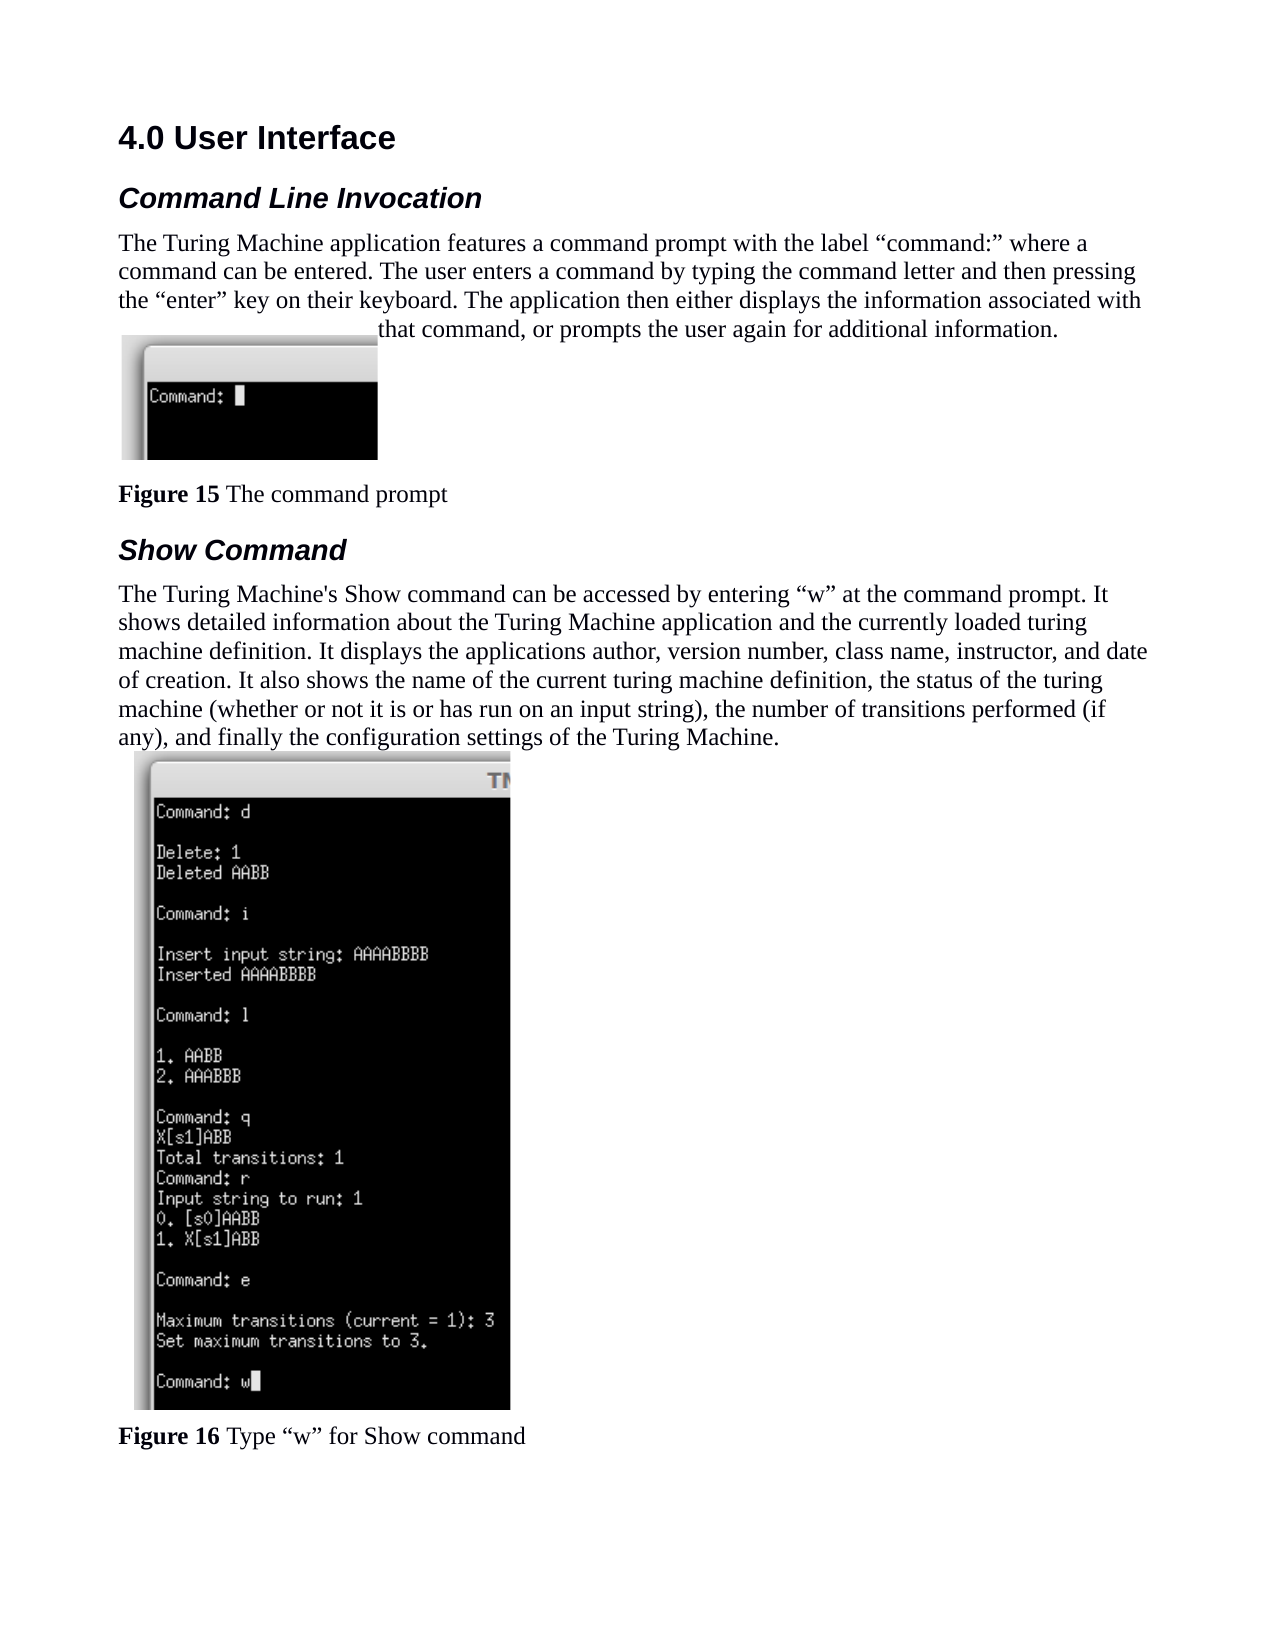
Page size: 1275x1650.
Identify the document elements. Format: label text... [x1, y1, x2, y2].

subtitle Show Command [118, 533, 1157, 566]
subtitle 4.0 User Interface [118, 118, 1157, 157]
text Figure 15 The command prompt [118, 479, 1157, 508]
picture [121, 335, 378, 460]
text Figure 16 Type “w” for Show command [118, 1421, 1157, 1450]
text The Turing Machine's Show command can be accessed by entering “w” at the command prompt. It shows detailed information about the Turing Machine application and the currently loaded turing machine definition. It displays the applications author, version number, class name, instructor, and date of creation. It also shows the name of the current turing machine definition, the status of the turing machine (whether or not it is or has run on an input string), the number of transitions performed (if any), and finally the configuration settings of the Turing Machine. [118, 579, 1157, 751]
subtitle Command Line Invocation [118, 182, 1157, 215]
text The Turing Machine application features a command prompt with the label “command:” where a command can be entered. The user enters a command by typing the command letter and then pressing the “enter” key on their keyboard. The application then either displays the information associated with that command, or prompts the user again for additional information. [118, 228, 1157, 343]
picture [134, 751, 511, 1410]
